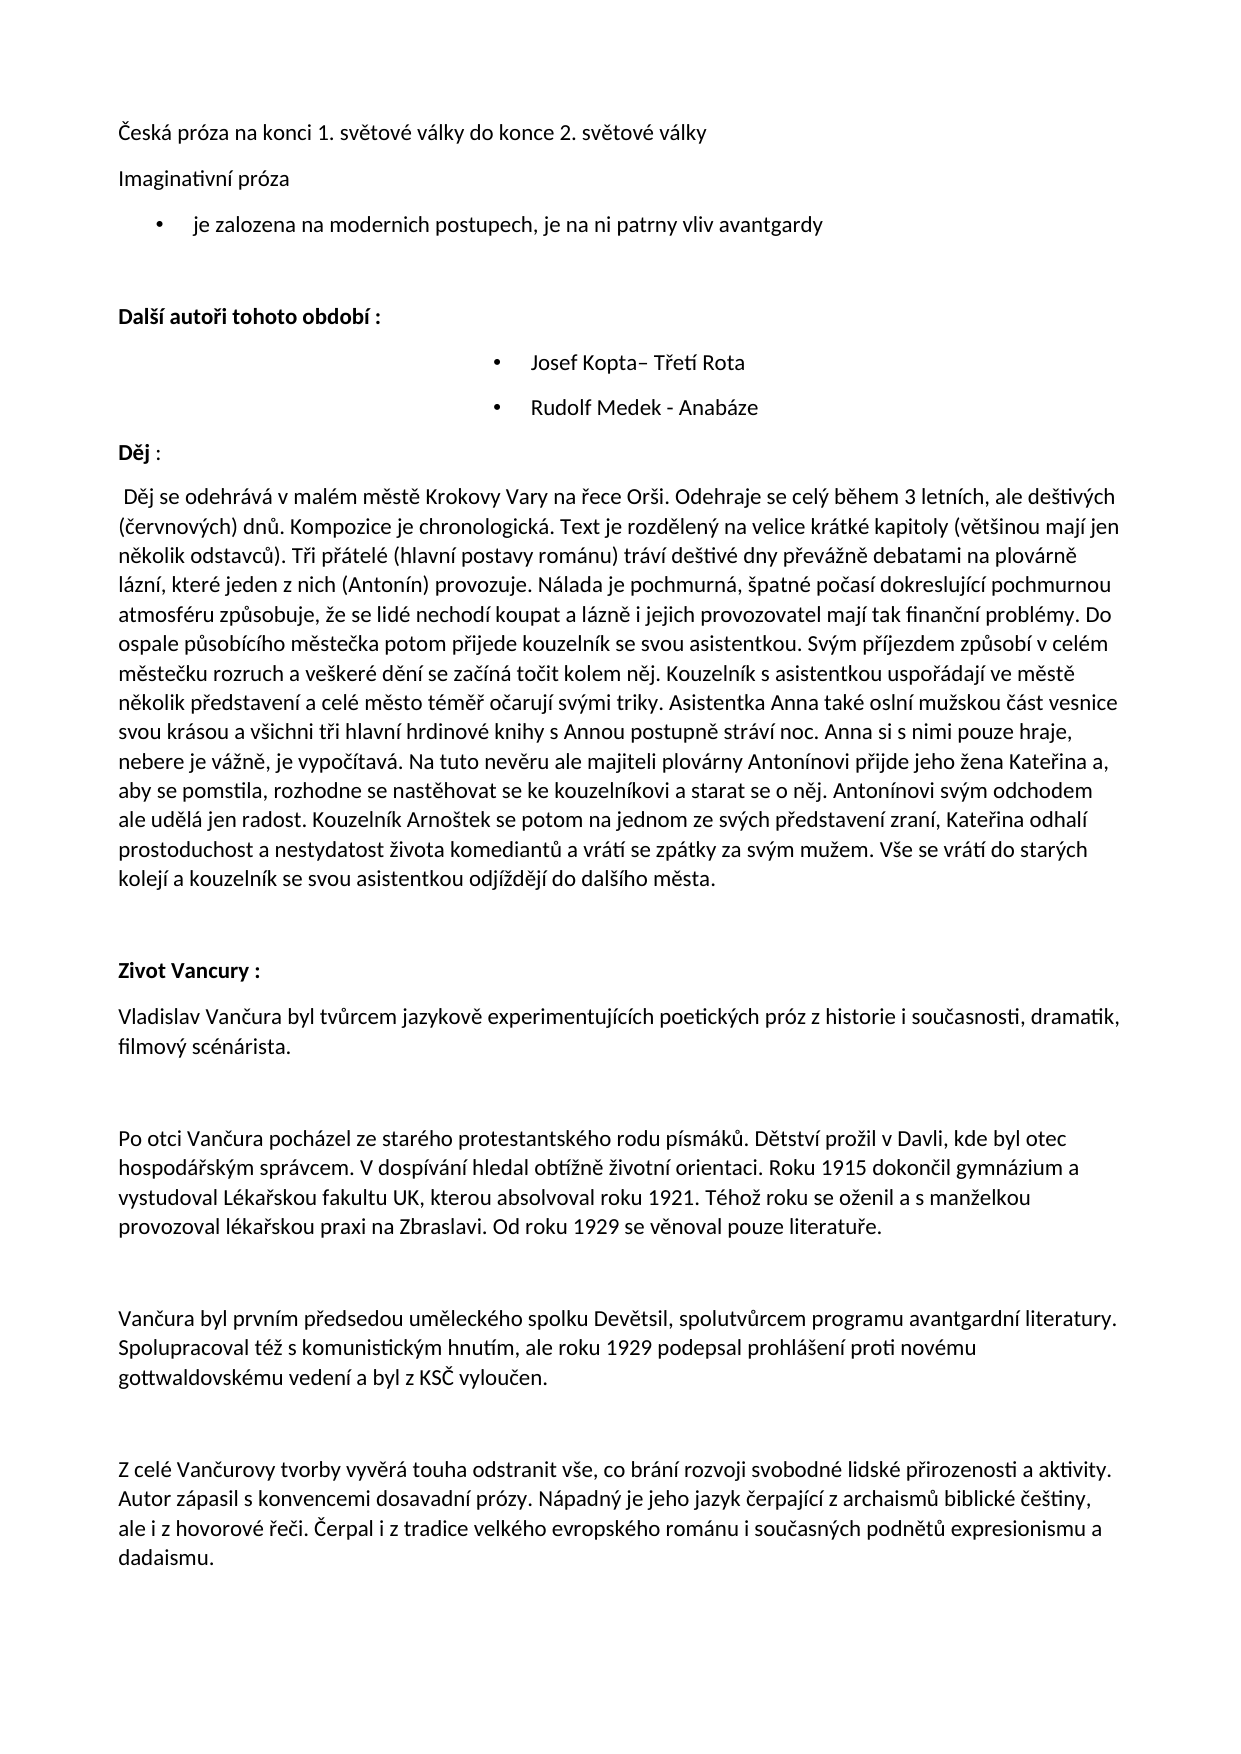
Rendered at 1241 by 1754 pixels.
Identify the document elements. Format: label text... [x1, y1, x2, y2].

text Imaginativní próza [118, 164, 1122, 192]
text Po otci Vančura pocházel ze starého protestantského rodu písmáků. Dětství prožil v Davli, kde byl otec hospodářským správcem. V dospívání hledal obtížně životní orientaci. Roku 1915 dokončil gymnázium a vystudoval Lékařskou fakultu UK, kterou absolvoval roku 1921. Téhož roku se oženil a s manželkou provozoval lékařskou praxi na Zbraslavi. Od roku 1929 se věnoval pouze literatuře. [118, 1124, 1122, 1240]
text Další autoři tohoto období : [118, 302, 1122, 330]
list Rudolf Medek - Anabáze [493, 393, 1122, 421]
text Česká próza na konci 1. světové války do konce 2. světové války [118, 118, 1122, 146]
text Vladislav Vančura byl tvůrcem jazykově experimentujících poetických próz z historie i současnosti, dramatik, filmový scénárista. [118, 1002, 1122, 1060]
text Děj : [118, 438, 1122, 466]
text Vančura byl prvním předsedou uměleckého spolku Devětsil, spolutvůrcem programu avantgardní literatury. Spolupracoval též s komunistickým hnutím, ale roku 1929 podepsal prohlášení proti novému gottwaldovskému vedení a byl z KSČ vyloučen. [118, 1304, 1122, 1391]
list Josef Kopta– Třetí Rota [493, 348, 1122, 376]
text Zivot Vancury : [118, 956, 1122, 984]
text Z celé Vančurovy tvorby vyvěrá touha odstranit vše, co brání rozvoji svobodné lidské přirozenosti a aktivity. Autor zápasil s konvencemi dosavadní prózy. Nápadný je jeho jazyk čerpající z archaismů biblické češtiny, ale i z hovorové řeči. Čerpal i z tradice velkého evropského románu i současných podnětů expresionismu a dadaismu. [118, 1455, 1122, 1571]
text Děj se odehrává v malém městě Krokovy Vary na řece Orši. Odehraje se celý během 3 letních, ale deštivých (červnových) dnů. Kompozice je chronologická. Text je rozdělený na velice krátké kapitoly (většinou mají jen několik odstavců). Tři přátelé (hlavní postavy románu) tráví deštivé dny převážně debatami na plovárně lázní, které jeden z nich (Antonín) provozuje. Nálada je pochmurná, špatné počasí dokreslující pochmurnou atmosféru způsobuje, že se lidé nechodí koupat a lázně i jejich provozovatel mají tak finanční problémy. Do ospale působícího městečka potom přijede kouzelník se svou asistentkou. Svým příjezdem způsobí v celém městečku rozruch a veškeré dění se začíná točit kolem něj. Kouzelník s asistentkou uspořádají ve městě několik představení a celé město téměř očarují svými triky. Asistentka Anna také oslní mužskou část vesnice svou krásou a všichni tři hlavní hrdinové knihy s Annou postupně stráví noc. Anna si s nimi pouze hraje, nebere je vážně, je vypočítavá. Na tuto nevěru ale majiteli plovárny Antonínovi přijde jeho žena Kateřina a, aby se pomstila, rozhodne se nastěhovat se ke kouzelníkovi a starat se o něj. Antonínovi svým odchodem ale udělá jen radost. Kouzelník Arnoštek se potom na jednom ze svých představení zraní, Kateřina odhalí prostoduchost a nestydatost života komediantů a vrátí se zpátky za svým mužem. Vše se vrátí do starých kolejí a kouzelník se svou asistentkou odjíždějí do dalšího města. [118, 482, 1122, 892]
list je zalozena na modernich postupech, je na ni patrny vliv avantgardy [156, 210, 1122, 238]
